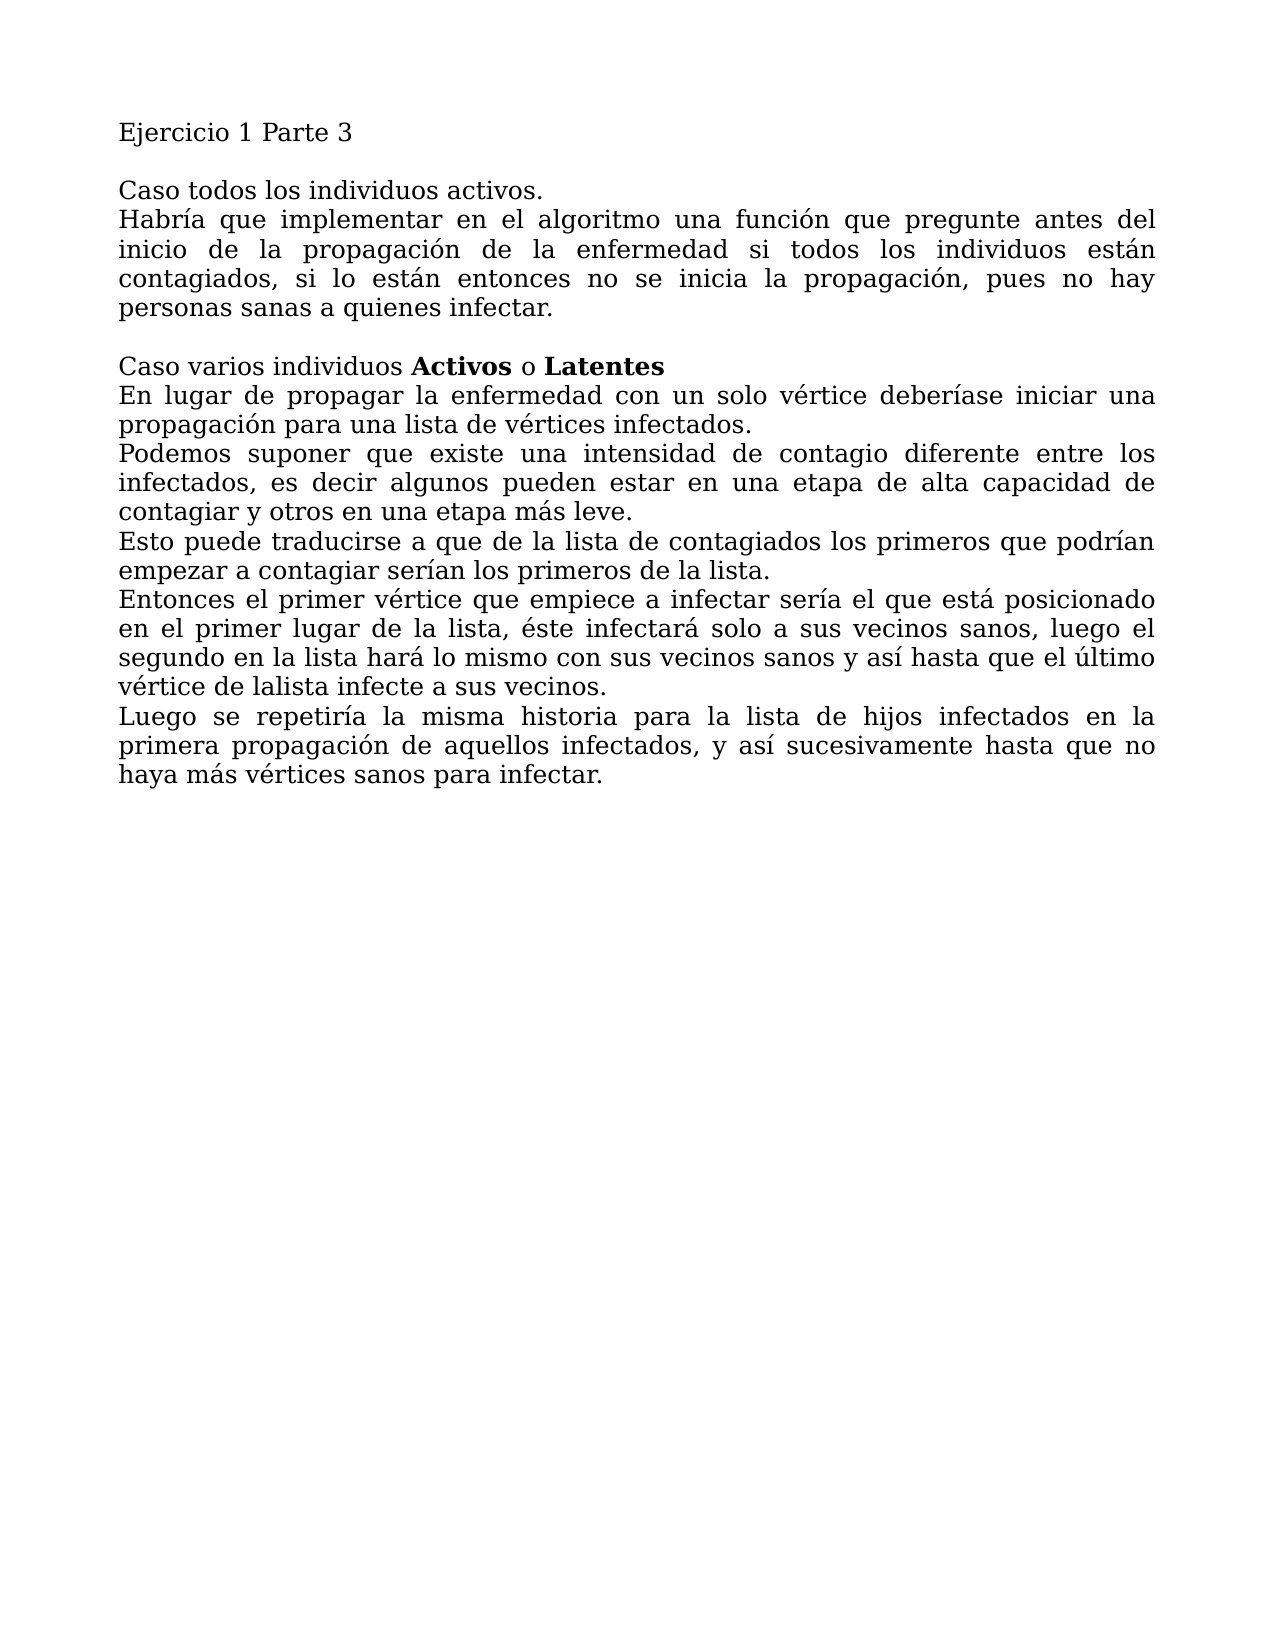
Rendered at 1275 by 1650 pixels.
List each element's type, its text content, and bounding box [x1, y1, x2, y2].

text Caso varios individuos Activos o Latentes [118, 351, 1157, 381]
text Habría que implementar en el algoritmo una función que pregunte antes del inicio de la propagación de la enfermedad si todos los individuos están contagiados, si lo están entonces no se inicia la propagación, pues no hay personas sanas a quienes infectar. [118, 206, 1157, 322]
text Ejercicio 1 Parte 3 [118, 118, 1157, 147]
text Luego se repetiría la misma historia para la lista de hijos infectados en la primera propagación de aquellos infectados, y así sucesivamente hasta que no haya más vértices sanos para infectar. [118, 702, 1157, 789]
text Entonces el primer vértice que empiece a infectar sería el que está posicionado en el primer lugar de la lista, éste infectará solo a sus vecinos sanos, luego el segundo en la lista hará lo mismo con sus vecinos sanos y así hasta que el último vértice de lalista infecte a sus vecinos. [118, 585, 1157, 702]
text En lugar de propagar la enfermedad con un solo vértice deberíase iniciar una propagación para una lista de vértices infectados. [118, 381, 1157, 439]
text Podemos suponer que existe una intensidad de contagio diferente entre los infectados, es decir algunos pueden estar en una etapa de alta capacidad de contagiar y otros en una etapa más leve. [118, 439, 1157, 527]
text Esto puede traducirse a que de la lista de contagiados los primeros que podrían empezar a contagiar serían los primeros de la lista. [118, 527, 1157, 585]
text Caso todos los individuos activos. [118, 176, 1157, 206]
